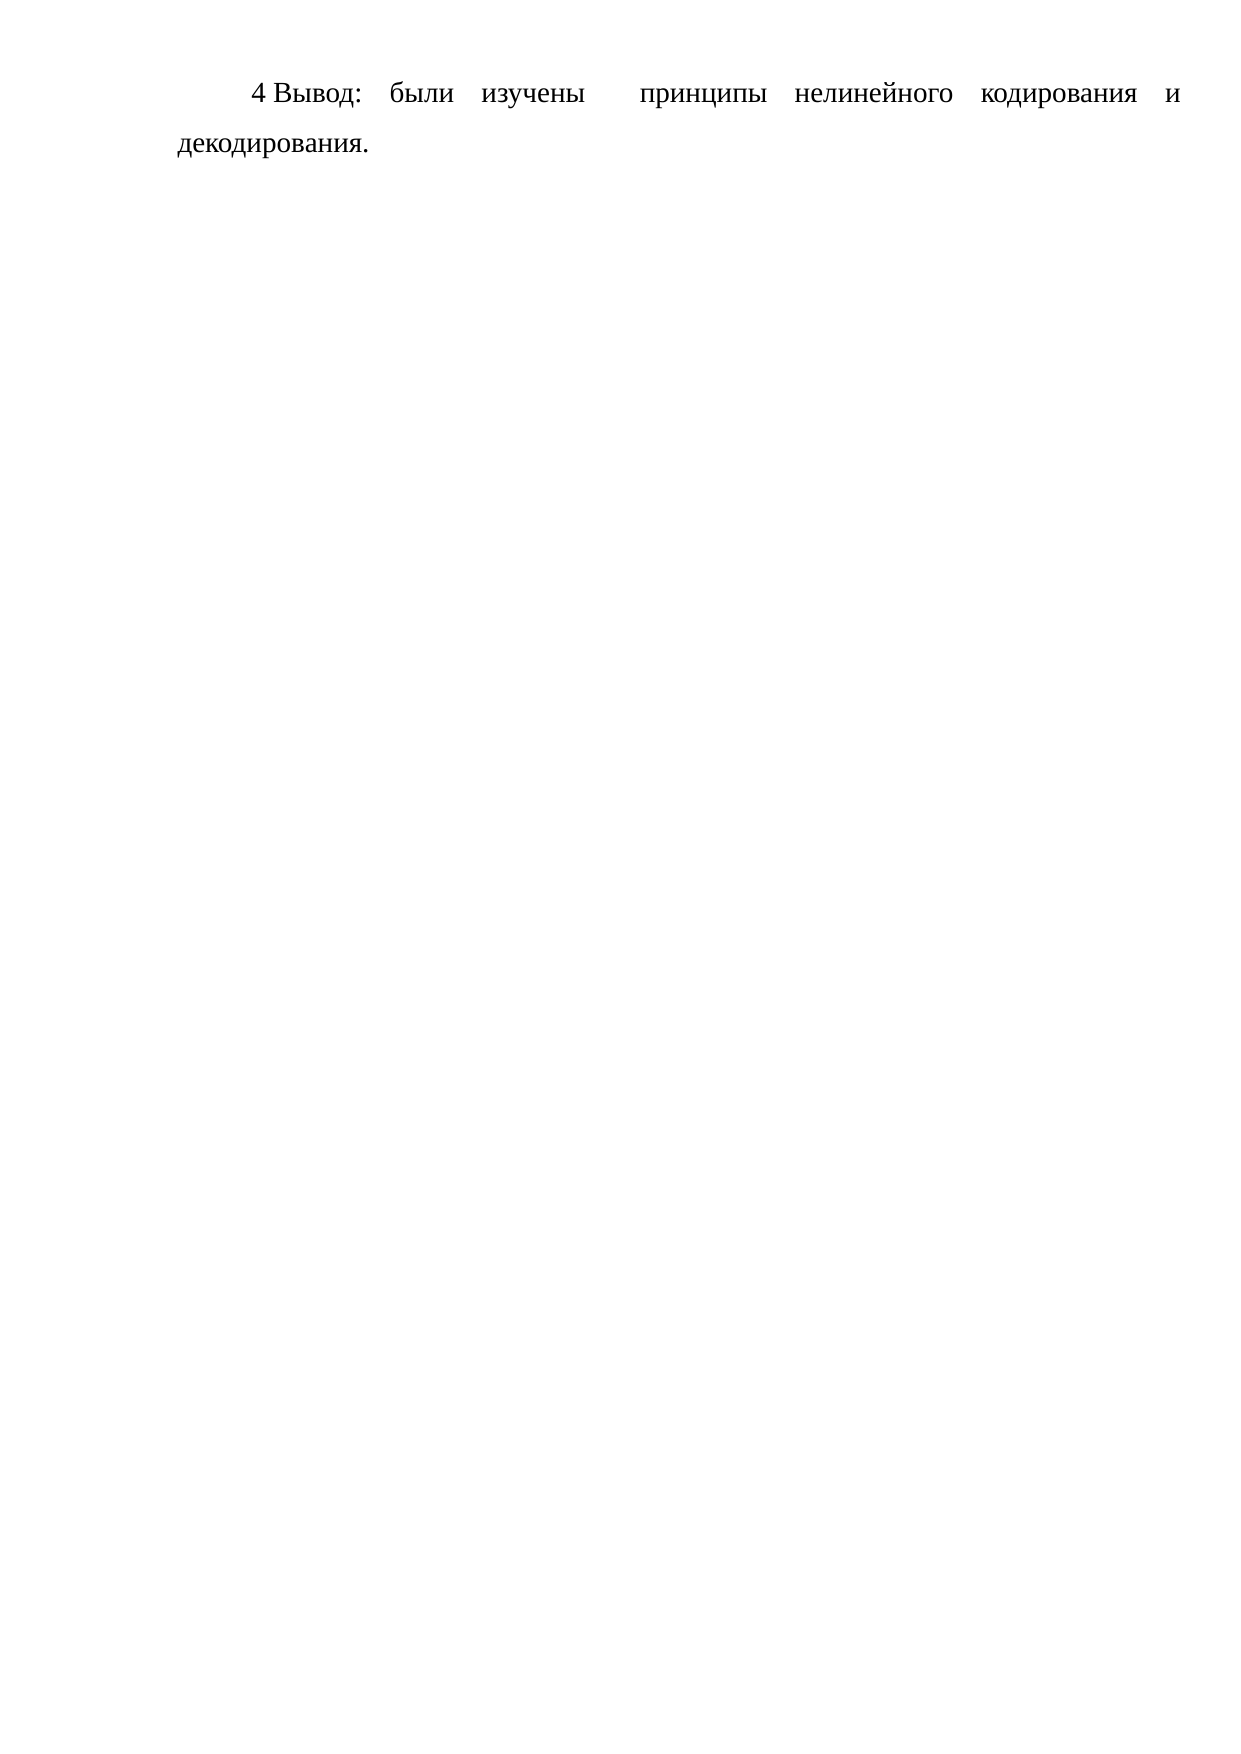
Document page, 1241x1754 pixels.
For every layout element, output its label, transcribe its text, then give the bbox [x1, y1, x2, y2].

list Вывод: были изучены принципы нелинейного кодирования и декодирования. [177, 75, 1181, 159]
